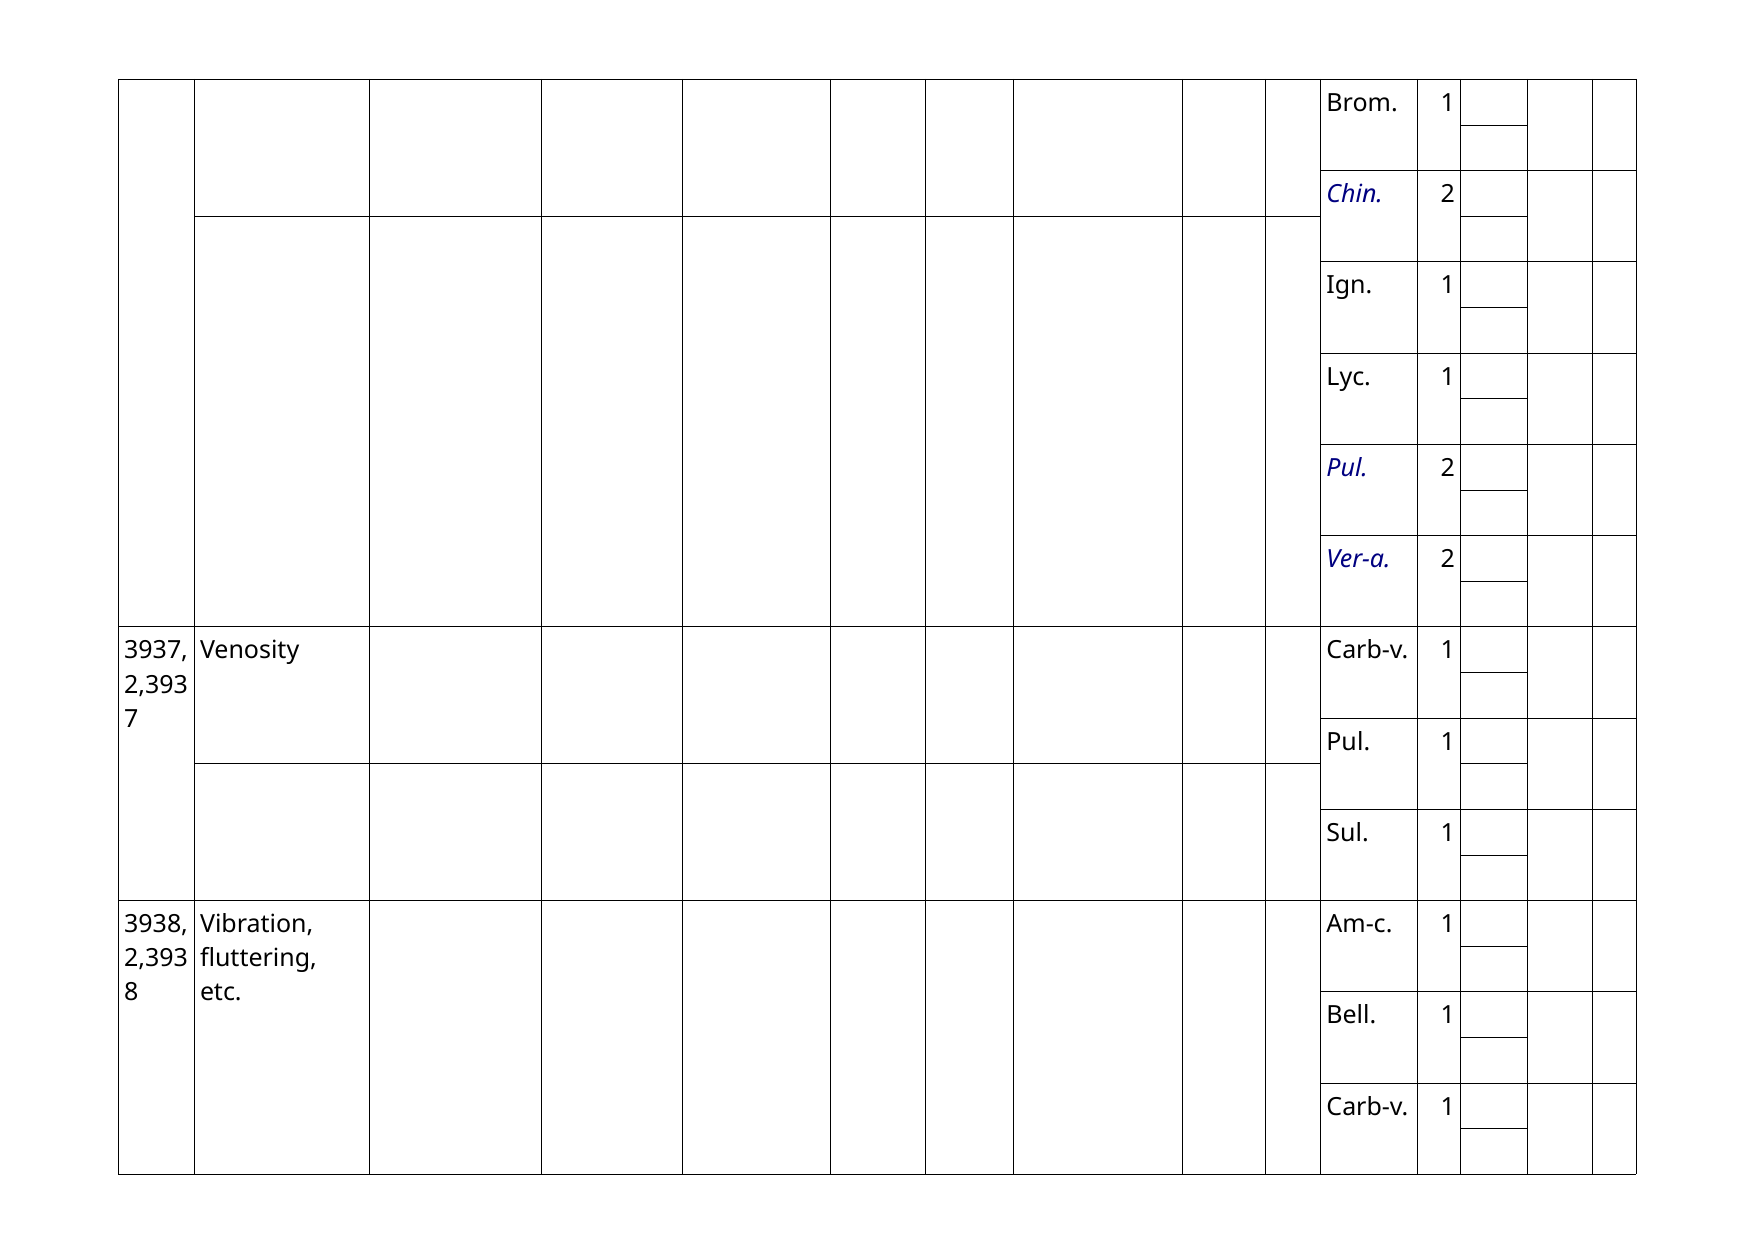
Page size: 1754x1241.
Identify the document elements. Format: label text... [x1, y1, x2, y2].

table_cell Am-c. [1321, 901, 1417, 991]
table_cell [926, 901, 1013, 1174]
table_cell [1528, 262, 1592, 353]
table_cell Carb-v. [1321, 1084, 1417, 1174]
table_cell [1461, 901, 1527, 946]
table_cell [1528, 80, 1592, 170]
table_cell [542, 217, 682, 626]
table_cell [1183, 764, 1265, 900]
table_cell Pul. [1321, 445, 1417, 535]
table_cell [926, 627, 1013, 763]
table_cell [1593, 992, 1636, 1083]
table_cell [683, 764, 830, 900]
table_cell [1461, 171, 1527, 216]
table_cell [1593, 262, 1636, 353]
table_cell [1528, 719, 1592, 809]
table_cell [370, 901, 541, 1174]
table_cell [1266, 80, 1320, 216]
table_cell [1528, 1084, 1592, 1174]
table_cell [370, 627, 541, 763]
table_cell [1014, 217, 1182, 626]
table_cell [1461, 1084, 1527, 1128]
table_cell 1 [1418, 1084, 1460, 1174]
table_cell [1461, 536, 1527, 581]
table_cell Ign. [1321, 262, 1417, 353]
table_cell [1461, 856, 1527, 900]
table_cell [1266, 217, 1320, 626]
table_cell [1593, 445, 1636, 535]
table_cell 2 [1418, 171, 1460, 261]
table_cell Chin. [1321, 171, 1417, 261]
table_cell [1461, 947, 1527, 991]
table_cell [1461, 719, 1527, 763]
table_cell [542, 627, 682, 763]
table_cell Pul. [1321, 719, 1417, 809]
table_cell [1014, 627, 1182, 763]
table_cell [1593, 1084, 1636, 1174]
table_cell [926, 217, 1013, 626]
table_cell [831, 901, 925, 1174]
table_cell [683, 217, 830, 626]
table_cell 1 [1418, 810, 1460, 900]
table_cell [926, 764, 1013, 900]
table_cell [1461, 80, 1527, 124]
table_cell Brom. [1321, 80, 1417, 170]
table_cell [831, 217, 925, 626]
table_cell [831, 764, 925, 900]
table_cell [1593, 171, 1636, 261]
table_cell [1461, 673, 1527, 718]
table_cell [1461, 217, 1527, 261]
table_cell [1461, 445, 1527, 489]
table_cell Lyc. [1321, 354, 1417, 444]
table_cell 3937,2,3937 [119, 627, 194, 900]
table_cell [195, 80, 369, 216]
table_cell [1266, 901, 1320, 1174]
table_cell [1528, 445, 1592, 535]
table_cell 2 [1418, 445, 1460, 535]
table_cell [370, 764, 541, 900]
table_cell [1461, 810, 1527, 854]
table_cell [1593, 901, 1636, 991]
table_cell [1593, 810, 1636, 900]
table_cell [1528, 810, 1592, 900]
table_cell Vibration, fluttering, etc. [195, 901, 369, 1174]
table_cell [1461, 308, 1527, 353]
table_cell [1461, 1129, 1527, 1174]
table_cell [1593, 354, 1636, 444]
table_cell [370, 217, 541, 626]
table_cell [1461, 354, 1527, 398]
table_cell [1528, 536, 1592, 626]
table_cell 3938,2,3938 [119, 901, 194, 1174]
table_cell [1528, 992, 1592, 1083]
table_cell [683, 627, 830, 763]
table_cell [1461, 1038, 1527, 1083]
table_cell [1461, 582, 1527, 626]
table_cell [1461, 764, 1527, 809]
table_cell Carb-v. [1321, 627, 1417, 718]
table_cell [1593, 627, 1636, 718]
table_cell 1 [1418, 901, 1460, 991]
table_cell Venosity [195, 627, 369, 763]
table_cell 2 [1418, 536, 1460, 626]
table_cell [831, 80, 925, 216]
table_cell [1461, 627, 1527, 672]
table_cell [542, 80, 682, 216]
table_cell [1183, 901, 1265, 1174]
table_cell [1593, 536, 1636, 626]
table_cell [119, 80, 194, 626]
table_cell [1183, 217, 1265, 626]
table_cell [1183, 80, 1265, 216]
table_cell [1266, 764, 1320, 900]
table_cell [1593, 719, 1636, 809]
table_cell [1461, 262, 1527, 307]
table_cell [1528, 354, 1592, 444]
table_cell 1 [1418, 627, 1460, 718]
table_cell [1014, 80, 1182, 216]
table_cell [1014, 764, 1182, 900]
table_cell [683, 901, 830, 1174]
table_cell [1461, 491, 1527, 535]
table_cell [370, 80, 541, 216]
table_cell [1183, 627, 1265, 763]
table_cell 1 [1418, 992, 1460, 1083]
table_cell Bell. [1321, 992, 1417, 1083]
table_cell [926, 80, 1013, 216]
table_cell Ver-a. [1321, 536, 1417, 626]
table_cell [195, 217, 369, 626]
table_cell [1461, 399, 1527, 444]
table_cell [1528, 627, 1592, 718]
table_cell [831, 627, 925, 763]
table_cell 1 [1418, 354, 1460, 444]
table_cell [1461, 126, 1527, 170]
table_cell [1266, 627, 1320, 763]
table_cell [683, 80, 830, 216]
table_cell 1 [1418, 719, 1460, 809]
table_cell [195, 764, 369, 900]
table_cell [1461, 992, 1527, 1037]
table_cell [542, 901, 682, 1174]
table_cell Sul. [1321, 810, 1417, 900]
table_cell [1593, 80, 1636, 170]
table_cell [1528, 901, 1592, 991]
table_cell [1528, 171, 1592, 261]
table_cell [1014, 901, 1182, 1174]
table_cell [542, 764, 682, 900]
table_cell 1 [1418, 80, 1460, 170]
table_cell 1 [1418, 262, 1460, 353]
